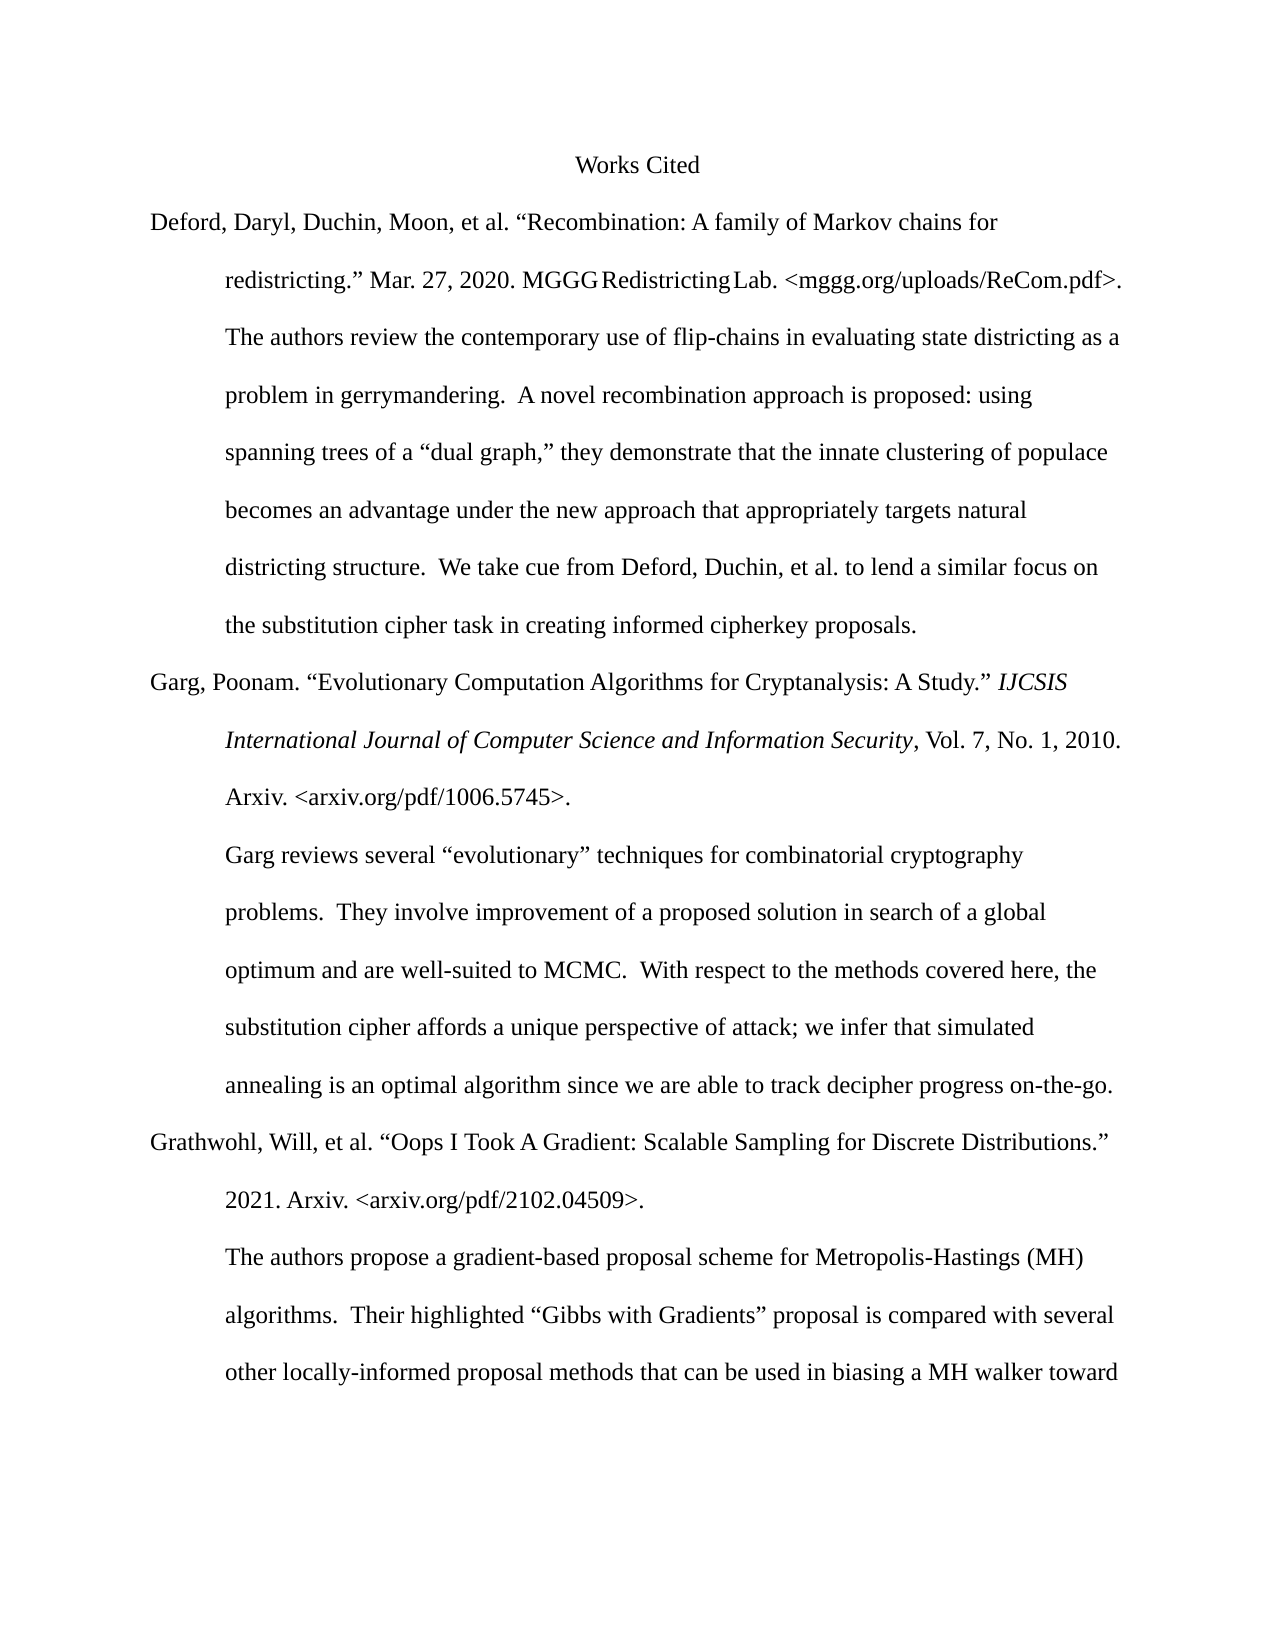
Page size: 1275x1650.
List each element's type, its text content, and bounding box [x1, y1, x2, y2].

text Garg, Poonam. “Evolutionary Computation Algorithms for Cryptanalysis: A Study.” IJCSIS International Journal of Computer Science and Information Security, Vol. 7, No. 1, 2010. Arxiv. <arxiv.org/pdf/1006.5745>. Garg reviews several “evolutionary” techniques for combinatorial cryptography problems. They involve improvement of a proposed solution in search of a global optimum and are well-suited to MCMC. With respect to the methods covered here, the substitution cipher affords a unique perspective of attack; we infer that simulated annealing is an optimal algorithm since we are able to track decipher progress on-the-go. [150, 667, 1125, 1099]
text Works Cited [150, 150, 1125, 179]
text Deford, Daryl, Duchin, Moon, et al. “Recombination: A family of Markov chains for redistricting.” Mar. 27, 2020. MGGG Redistricting Lab. <mggg.org/uploads/ReCom.pdf>. The authors review the contemporary use of flip-chains in evaluating state districting as a problem in gerrymandering. A novel recombination approach is proposed: using spanning trees of a “dual graph,” they demonstrate that the innate clustering of populace becomes an advantage under the new approach that appropriately targets natural districting structure. We take cue from Deford, Duchin, et al. to lend a similar focus on the substitution cipher task in creating informed cipherkey proposals. [150, 207, 1125, 639]
text Grathwohl, Will, et al. “Oops I Took A Gradient: Scalable Sampling for Discrete Distributions.” 2021. Arxiv. <arxiv.org/pdf/2102.04509>. The authors propose a gradient-based proposal scheme for Metropolis-Hastings (MH) algorithms. Their highlighted “Gibbs with Gradients” proposal is compared with several other locally-informed proposal methods that can be used in biasing a MH walker toward [150, 1127, 1125, 1386]
